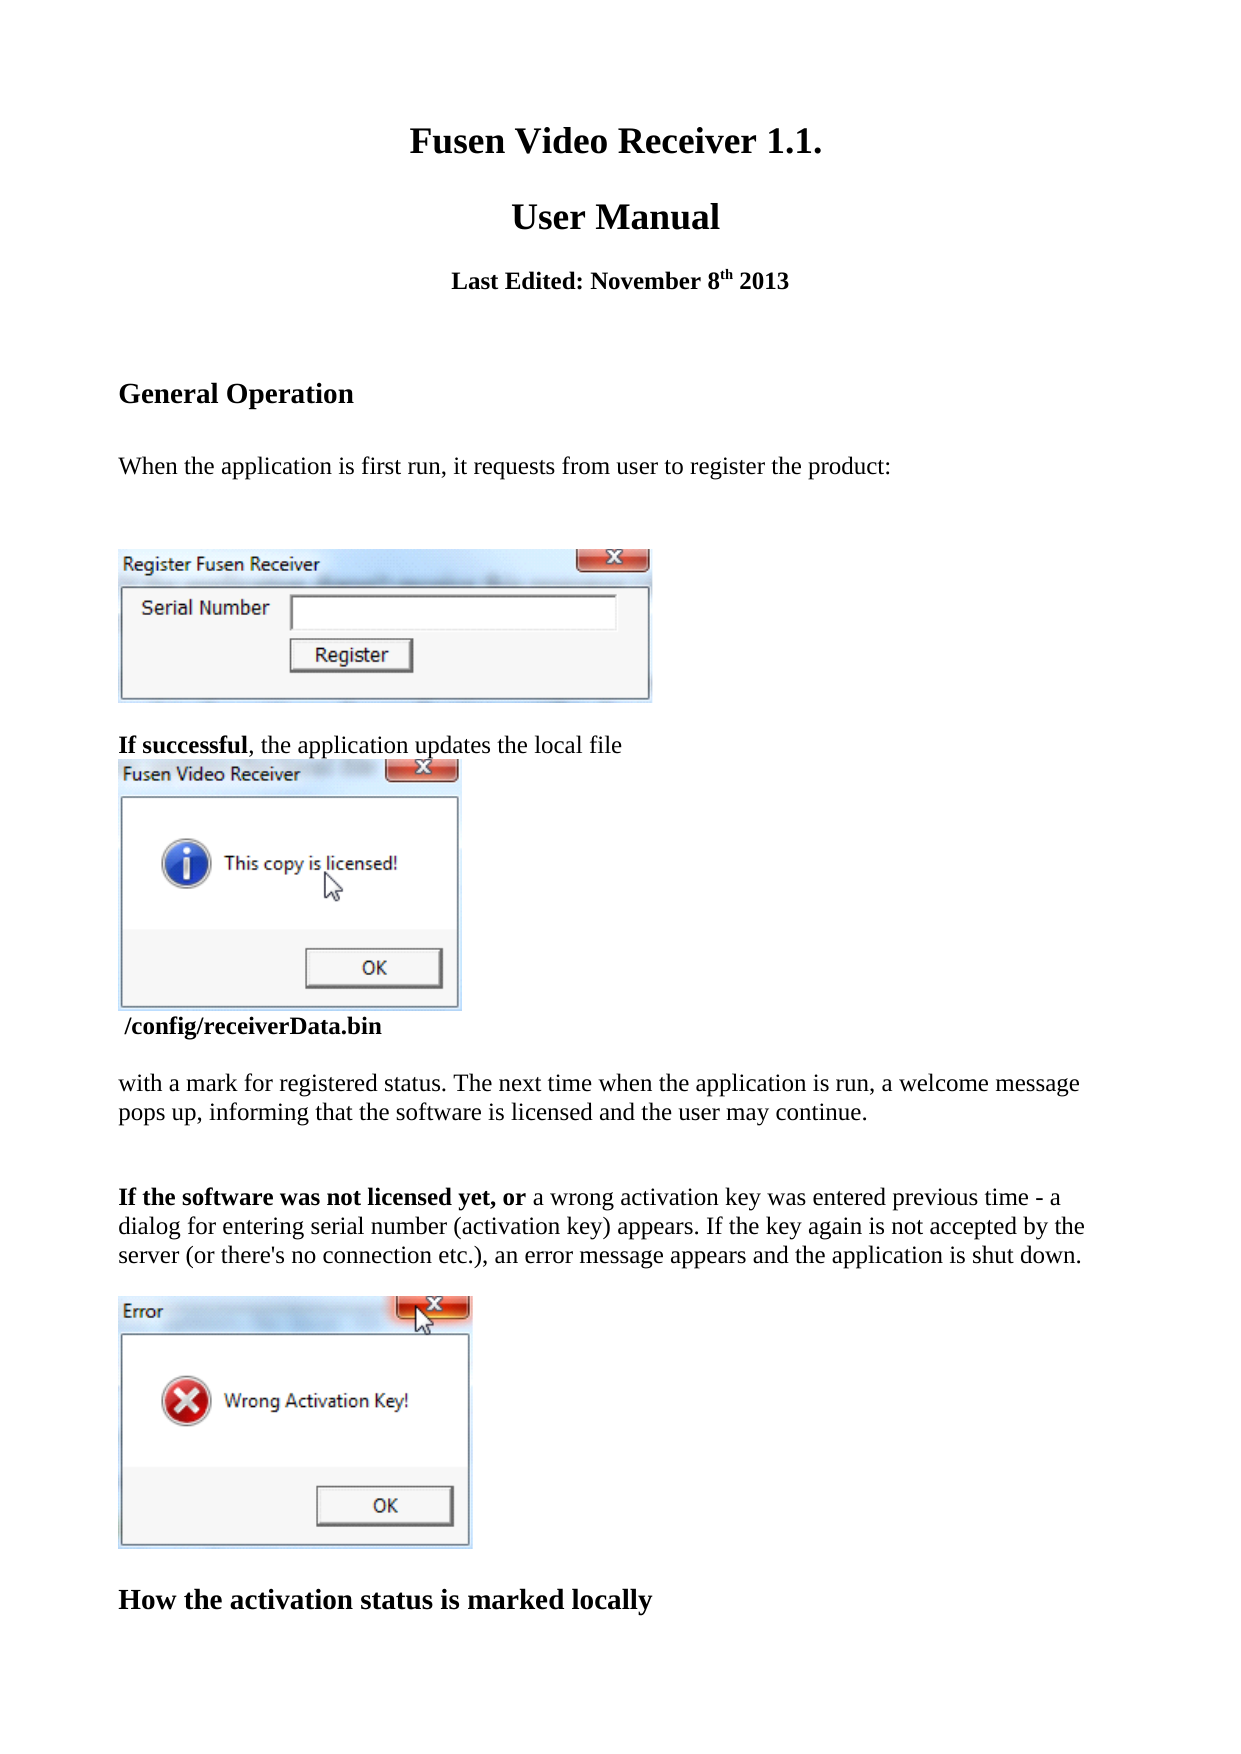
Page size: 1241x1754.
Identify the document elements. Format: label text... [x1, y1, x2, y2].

text If successful, the application updates the local file /config/receiverData.bin with a mark for registered status. The next time when the application is run, a welcome message pops up, informing that the software is licensed and the user may continue. [118, 730, 1122, 1182]
text If the software was not licensed yet, or a wrong activation key was entered previous time - a dialog for entering serial number (activation key) appears. If the key again is not accepted by the server (or there's no connection etc.), an error message appears and the application is shut down. [118, 1182, 1122, 1297]
text General Operation [118, 376, 1122, 410]
text Last Edited: November 8th 2013 [118, 266, 1122, 351]
text How the activation status is marked locally [118, 1548, 1122, 1615]
text When the application is first run, it requests from user to register the product: [118, 422, 1122, 509]
text Fusen Video Receiver 1.1. User Manual [118, 118, 1122, 238]
